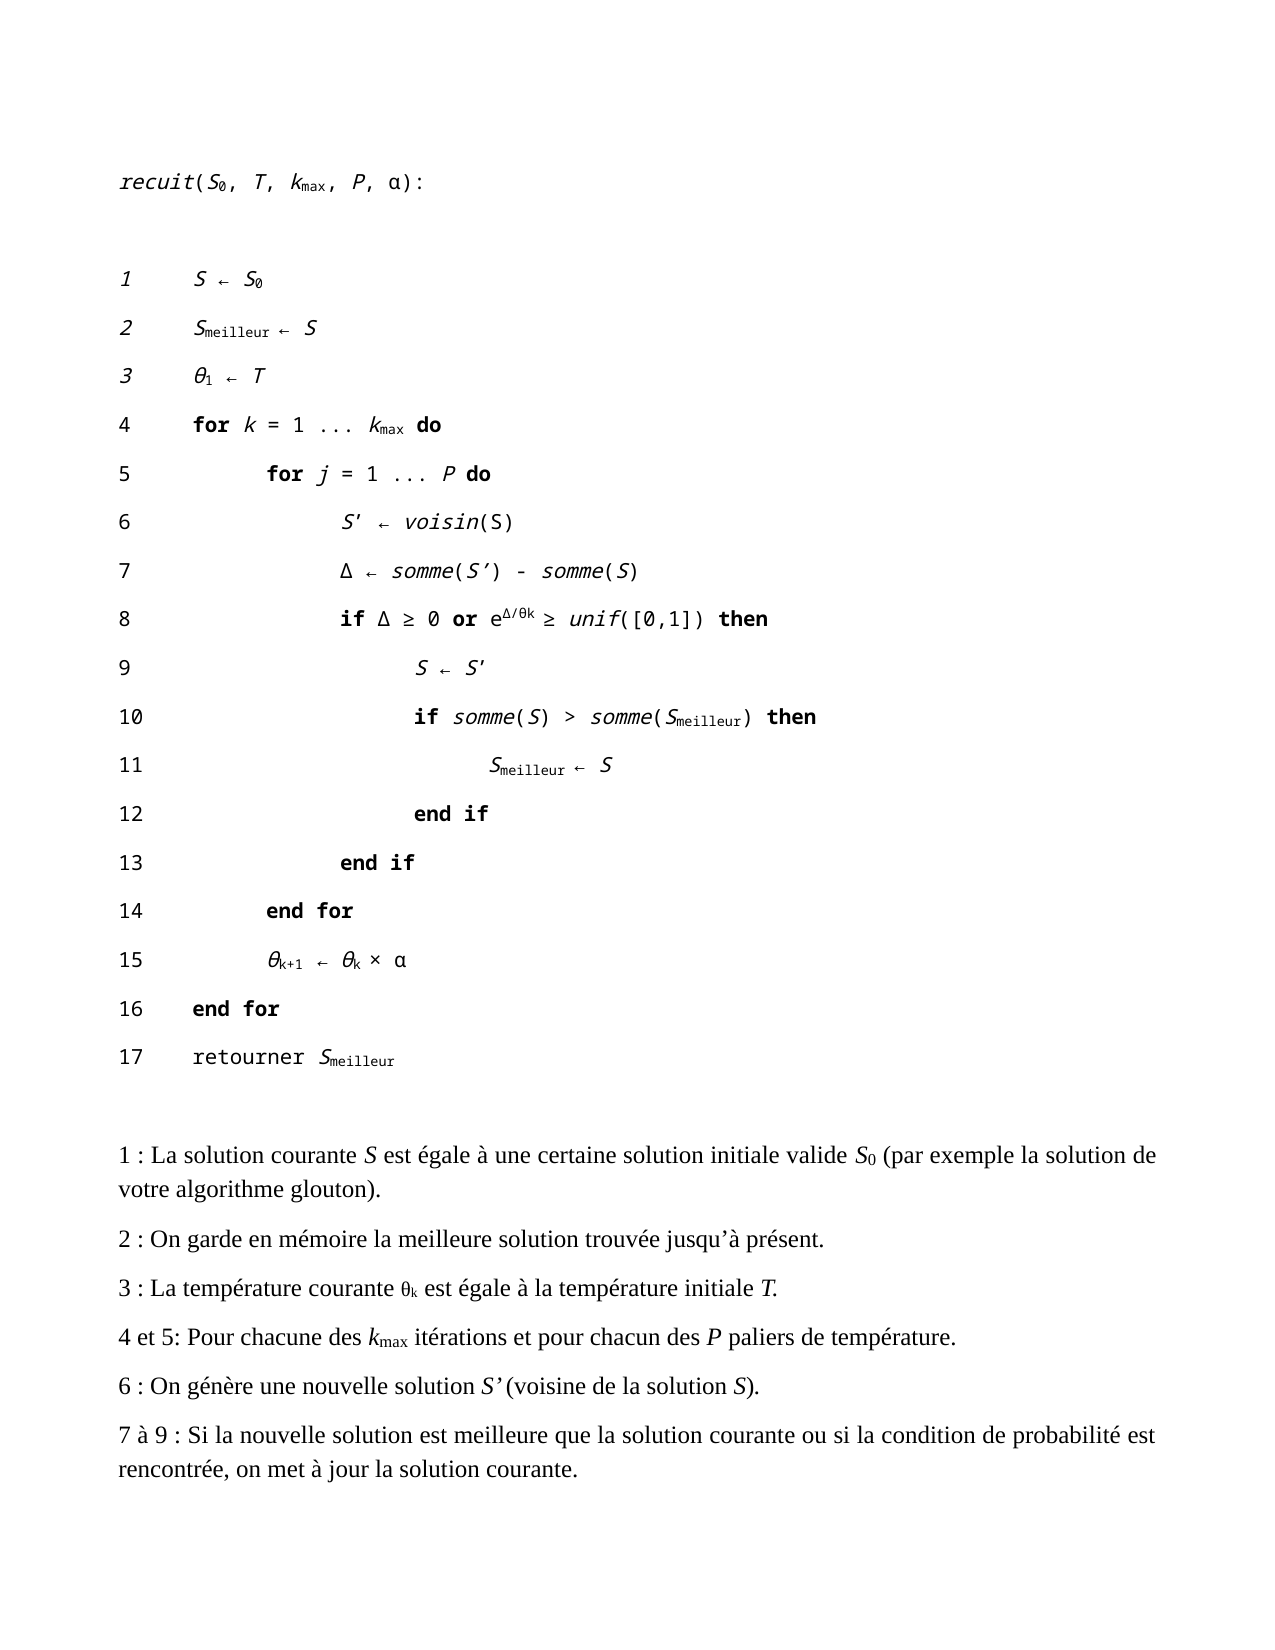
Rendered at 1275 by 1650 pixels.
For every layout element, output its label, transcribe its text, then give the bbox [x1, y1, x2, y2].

text 6 S’ ← voisin(S) [118, 507, 1157, 536]
text 3 : La température courante θk est égale à la température initiale T. [118, 1273, 1157, 1301]
text 16 end for [118, 994, 1157, 1022]
text 3 θ1 ← T [118, 361, 1157, 390]
text 5 for j = 1 ... P do [118, 459, 1157, 487]
text 15 θk+1 ← θk × α [118, 945, 1157, 973]
text 10 if somme(S) > somme(Smeilleur) then [118, 702, 1157, 730]
text 2 Smeilleur ← S [118, 313, 1157, 341]
text 14 end for [118, 896, 1157, 925]
text 7 Δ ← somme(S’) - somme(S) [118, 556, 1157, 584]
text 7 à 9 : Si la nouvelle solution est meilleure que la solution courante ou si la condition de probabilité est rencontrée, on met à jour la solution courante. [118, 1420, 1157, 1483]
text 8 if Δ ≥ 0 or eΔ/θk ≥ unif([0,1]) then [118, 604, 1157, 633]
text 6 : On génère une nouvelle solution S’ (voisine de la solution S). [118, 1371, 1157, 1399]
text recuit(S0, T, kmax, P, α): [118, 167, 1157, 195]
text 2 : On garde en mémoire la meilleure solution trouvée jusqu’à présent. [118, 1224, 1157, 1252]
text 4 et 5: Pour chacune des kmax itérations et pour chacun des P paliers de température. [118, 1322, 1157, 1351]
text 11 Smeilleur ← S [118, 751, 1157, 779]
text 4 for k = 1 ... kmax do [118, 410, 1157, 438]
text 13 end if [118, 848, 1157, 876]
text 9 S ← S’ [118, 653, 1157, 682]
text 1 : La solution courante S est égale à une certaine solution initiale valide S0 (par exemple la solution de votre algorithme glouton). [118, 1140, 1157, 1203]
text 12 end if [118, 799, 1157, 828]
text 1 S ← S0 [118, 264, 1157, 292]
text 17 retourner Smeilleur [118, 1042, 1157, 1071]
